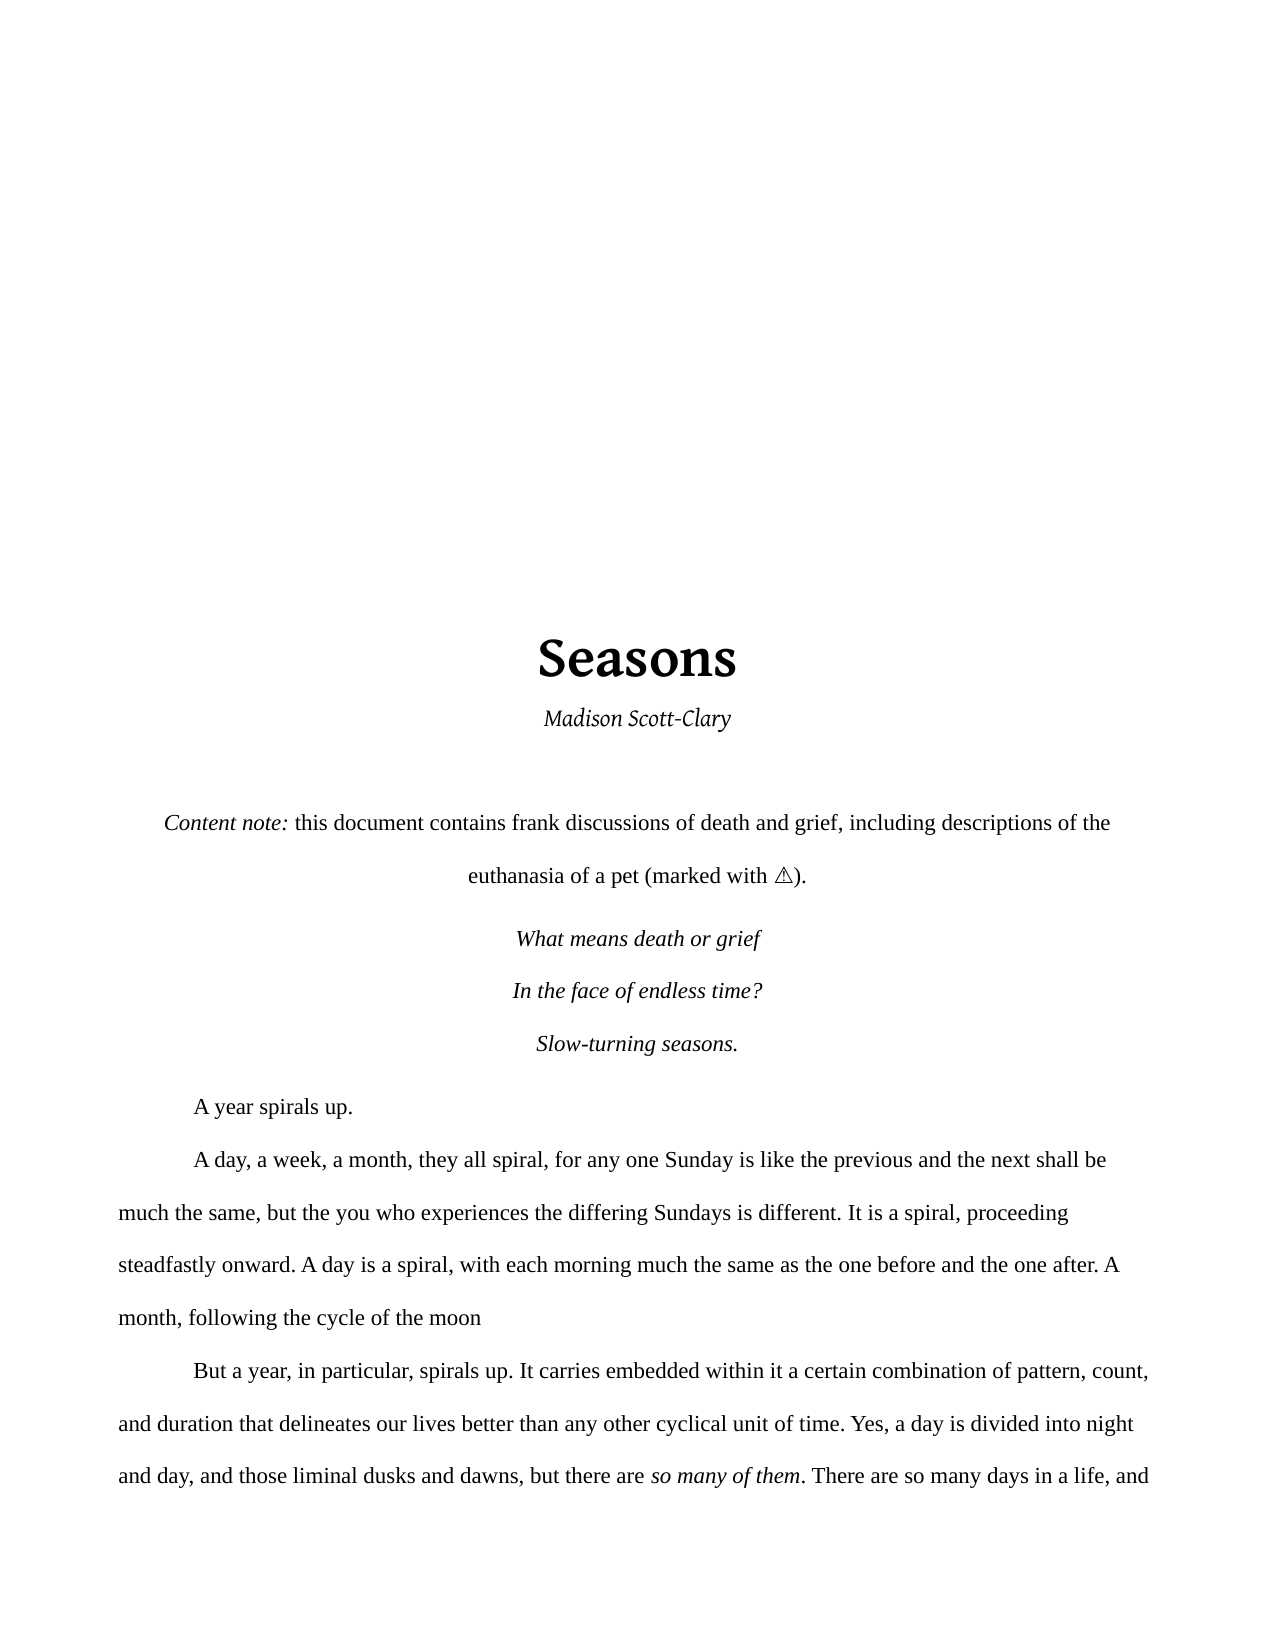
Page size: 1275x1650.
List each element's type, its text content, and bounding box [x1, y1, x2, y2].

text A day, a week, a month, they all spiral, for any one Sunday is like the previous and the next shall be much the same, but the you who experiences the differing Sundays is different. It is a spiral, proceeding steadfastly onward. A day is a spiral, with each morning much the same as the one before and the one after. A month, following the cycle of the moon [118, 1146, 1157, 1331]
text Content note: this document contains frank discussions of death and grief, including descriptions of the euthanasia of a pet (marked with ⚠). [118, 809, 1157, 888]
text A year spirals up. [118, 1093, 1157, 1120]
text Madison Scott-Clary [118, 705, 1157, 734]
text What means death or grief In the face of endless time? Slow-turning seasons. [168, 925, 1107, 1057]
text But a year, in particular, spirals up. It carries embedded within it a certain combination of pattern, count, and duration that delineates our lives better than any other cyclical unit of time. Yes, a day is divided into night and day, and those liminal dusks and dawns, but there are so many of them. There are so many days in a life, and [118, 1357, 1157, 1489]
title Seasons [118, 625, 1157, 692]
